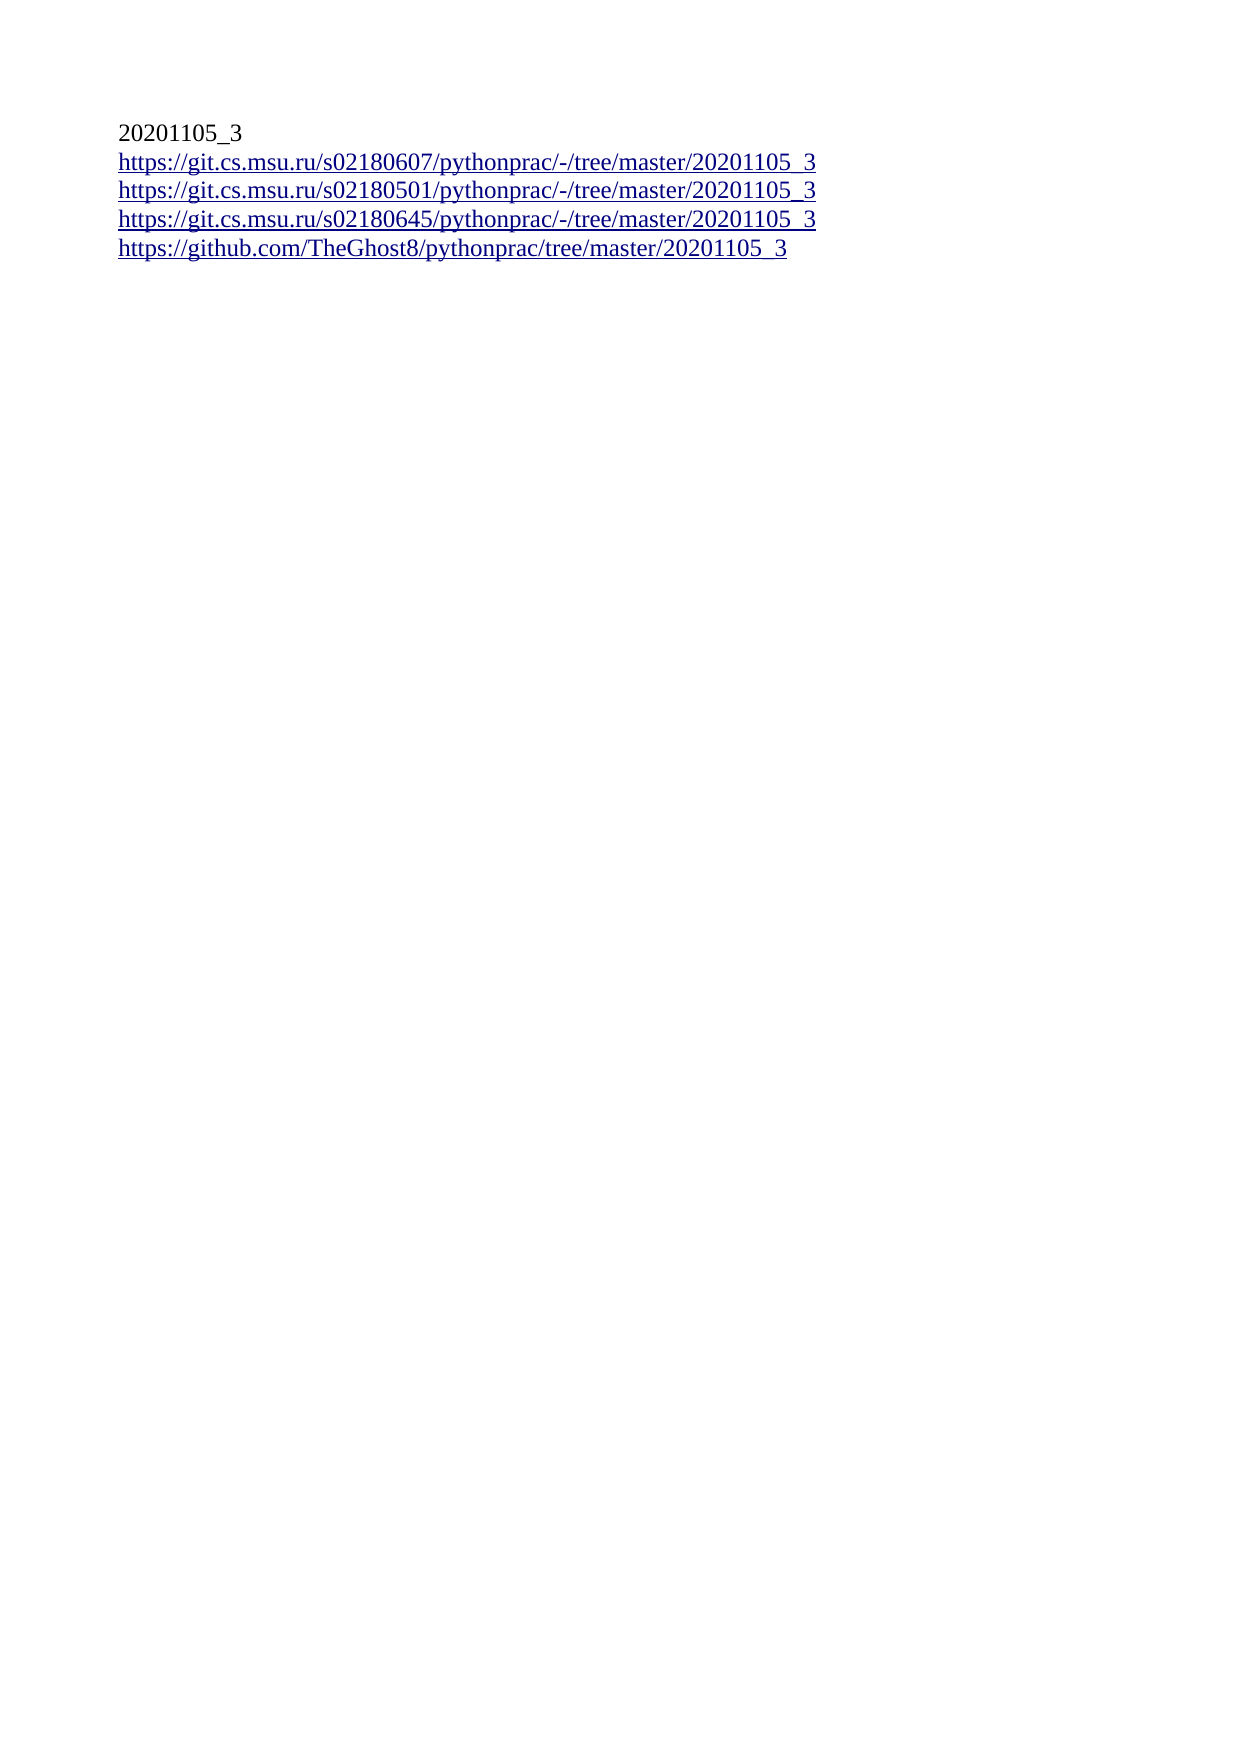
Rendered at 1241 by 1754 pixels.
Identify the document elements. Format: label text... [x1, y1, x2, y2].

text 20201105_3 [118, 118, 1122, 147]
text https://github.com/TheGhost8/pythonprac/tree/master/20201105_3 [118, 233, 1122, 262]
text https://git.cs.msu.ru/s02180645/pythonprac/-/tree/master/20201105_3 [118, 204, 1122, 233]
text https://git.cs.msu.ru/s02180501/pythonprac/-/tree/master/20201105_3 [118, 176, 1122, 204]
text https://git.cs.msu.ru/s02180607/pythonprac/-/tree/master/20201105_3 [118, 147, 1122, 176]
